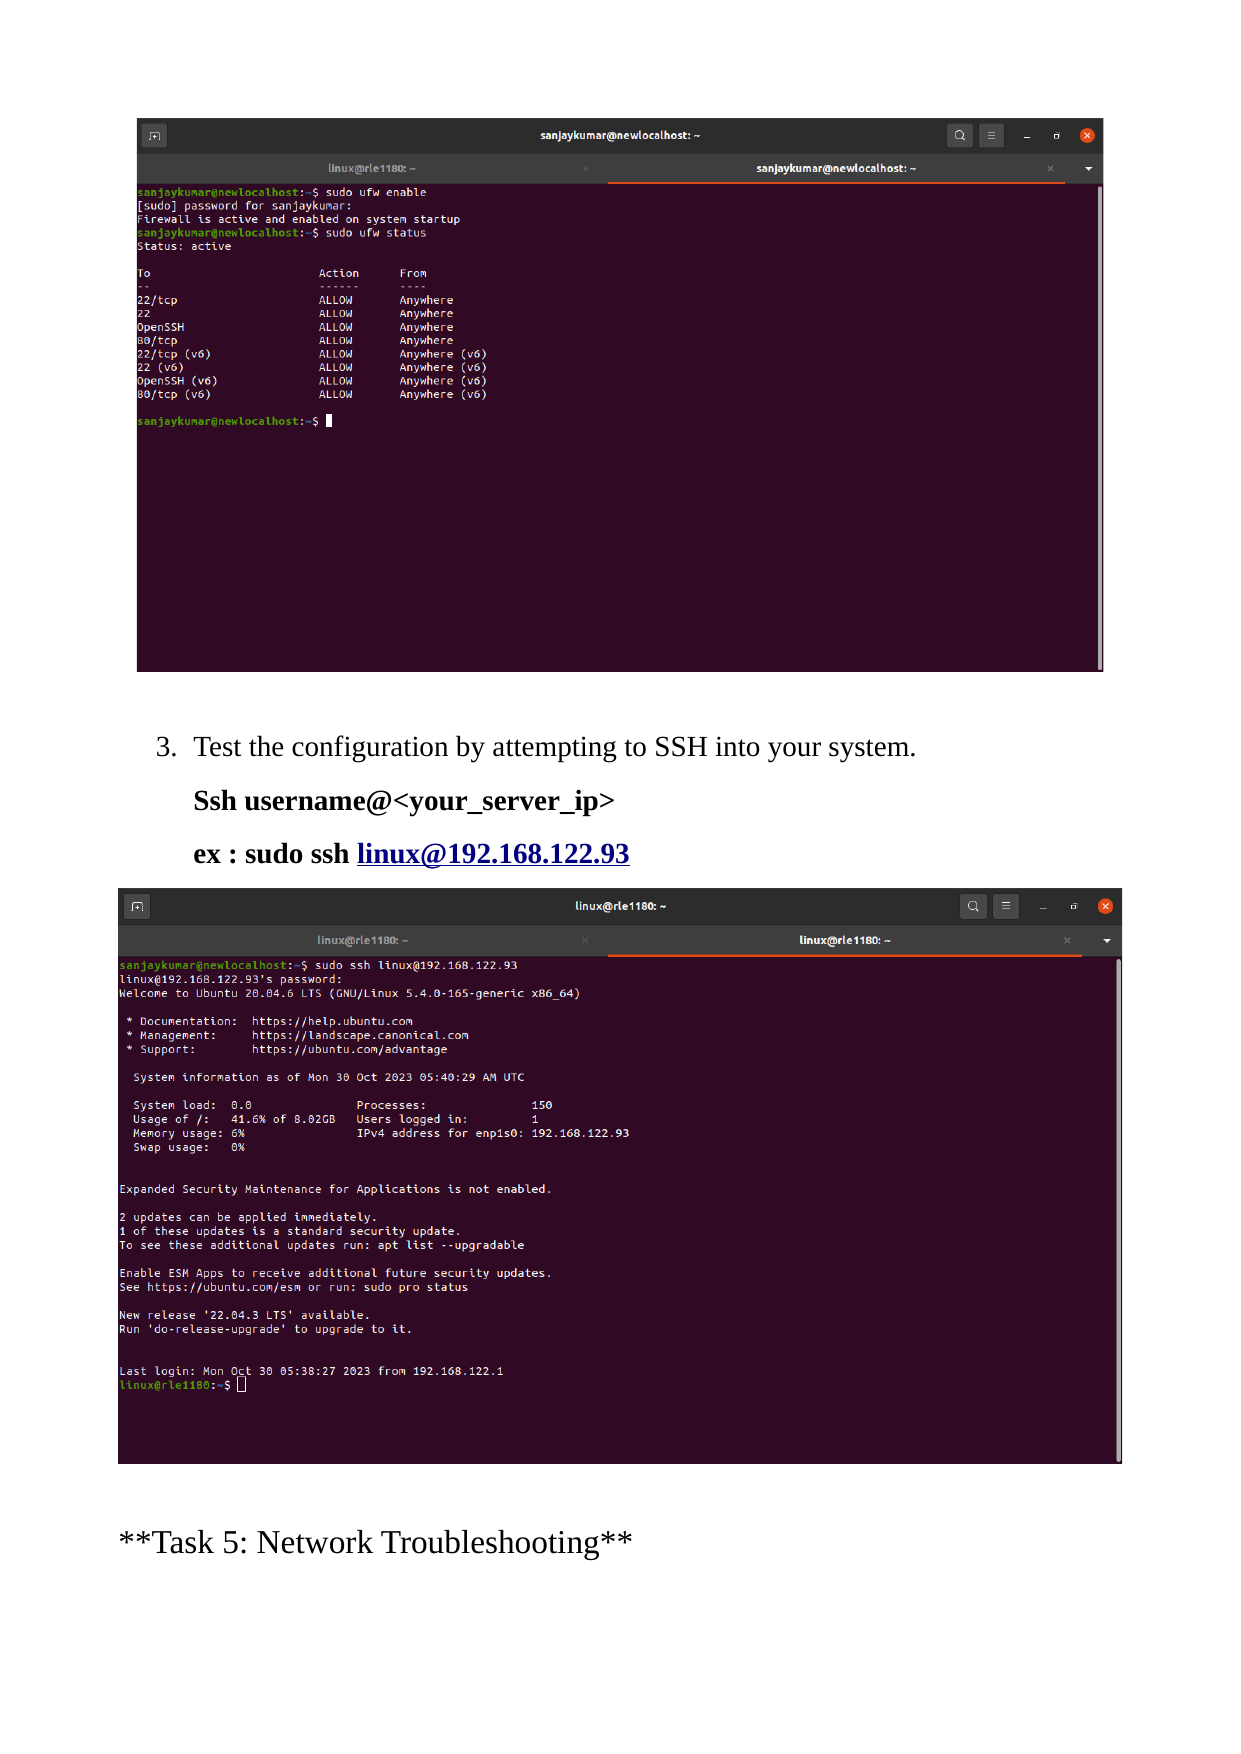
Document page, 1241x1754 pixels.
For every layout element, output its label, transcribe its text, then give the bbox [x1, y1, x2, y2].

picture [136, 118, 1104, 672]
list Ssh username@<your_server_ip> [156, 783, 1122, 816]
text **Task 5: Network Troubleshooting** [118, 1522, 1122, 1560]
list Test the configuration by attempting to SSH into your system. [156, 729, 1122, 763]
picture [118, 888, 1123, 1464]
list ex : sudo ssh linux@192.168.122.93 [156, 836, 1122, 869]
